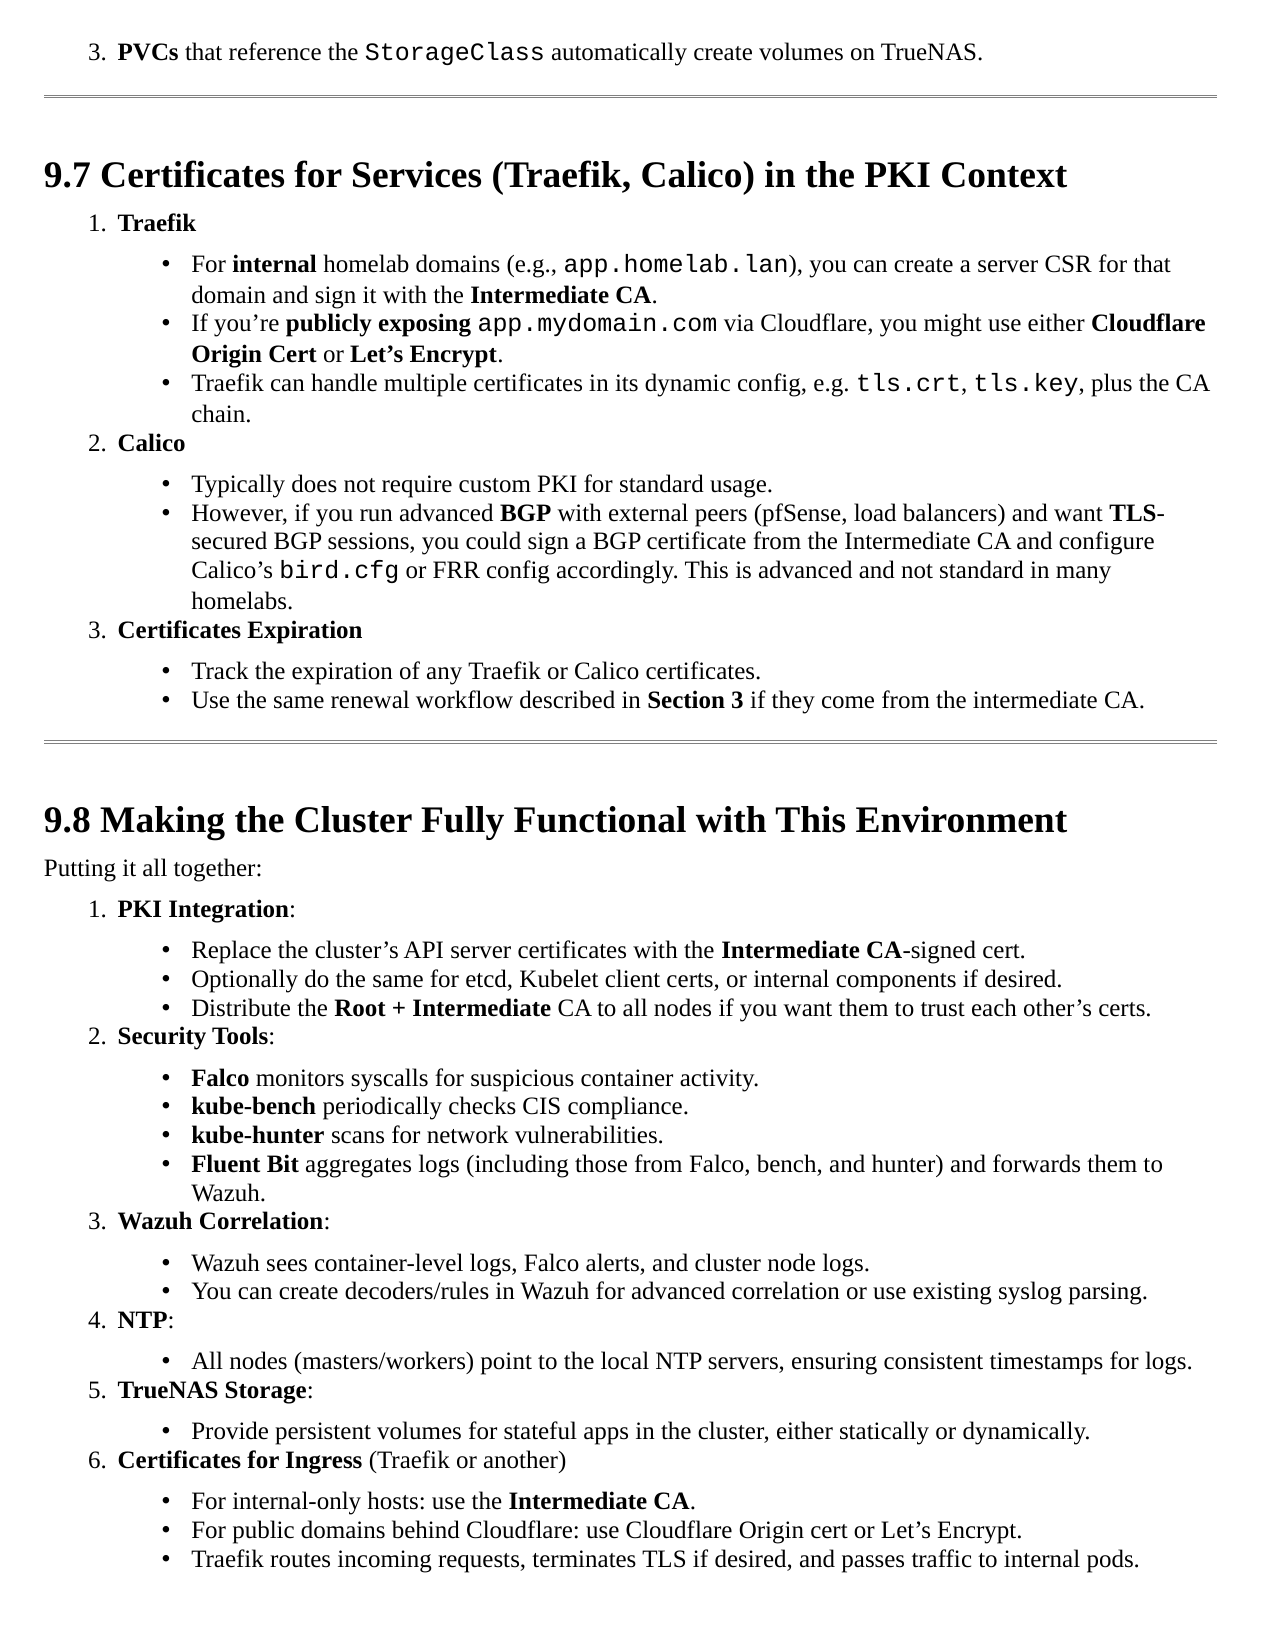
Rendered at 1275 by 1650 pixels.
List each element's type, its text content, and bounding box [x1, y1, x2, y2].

list For public domains behind Cloudflare: use Cloudflare Origin cert or Let’s Encrypt. [162, 1515, 1217, 1544]
list Wazuh sees container-level logs, Falco alerts, and cluster node logs. [162, 1248, 1217, 1276]
list Distribute the Root + Intermediate CA to all nodes if you want them to trust each other’s certs. [162, 993, 1217, 1021]
list kube-bench periodically checks CIS compliance. [162, 1091, 1217, 1120]
list For internal-only hosts: use the Intermediate CA. [162, 1486, 1217, 1515]
list Optionally do the same for etcd, Kubelet client certs, or internal components if desired. [162, 964, 1217, 993]
list kube-hunter scans for network vulnerabilities. [162, 1120, 1217, 1149]
list However, if you run advanced BGP with external peers (pfSense, load balancers) and want TLS-secured BGP sessions, you could sign a BGP certificate from the Intermediate CA and configure Calico’s bird.cfg or FRR config accordingly. This is advanced and not standard in many homelabs. [162, 498, 1217, 615]
list Traefik routes incoming requests, terminates TLS if desired, and passes traffic to internal pods. [162, 1544, 1217, 1573]
subtitle 9.7 Certificates for Services (Traefik, Calico) in the PKI Context [44, 152, 1217, 195]
list You can create decoders/rules in Wazuh for advanced correlation or use existing syslog parsing. [162, 1276, 1217, 1305]
list Typically does not require custom PKI for standard usage. [162, 469, 1217, 498]
list Replace the cluster’s API server certificates with the Intermediate CA-signed cert. [162, 935, 1217, 964]
list Calico [88, 428, 1217, 456]
subtitle 9.8 Making the Cluster Fully Functional with This Environment [44, 797, 1217, 840]
list Certificates for Ingress (Traefik or another) [88, 1445, 1217, 1474]
list Certificates Expiration [88, 615, 1217, 643]
list Fluent Bit aggregates logs (including those from Falco, bench, and hunter) and forwards them to Wazuh. [162, 1149, 1217, 1206]
list PVCs that reference the StorageClass automatically create volumes on TrueNAS. [88, 37, 1217, 68]
list NTP: [88, 1305, 1217, 1334]
list If you’re publicly exposing app.mydomain.com via Cloudflare, you might use either Cloudflare Origin Cert or Let’s Encrypt. [162, 308, 1217, 368]
list Traefik [88, 208, 1217, 236]
text Putting it all together: [44, 853, 1217, 881]
list For internal homelab domains (e.g., app.homelab.lan), you can create a server CSR for that domain and sign it with the Intermediate CA. [162, 249, 1217, 308]
list TrueNAS Storage: [88, 1375, 1217, 1404]
list Track the expiration of any Traefik or Calico certificates. [162, 656, 1217, 685]
list Wazuh Correlation: [88, 1206, 1217, 1235]
list Traefik can handle multiple certificates in its dynamic config, e.g. tls.crt, tls.key, plus the CA chain. [162, 368, 1217, 428]
list Falco monitors syscalls for suspicious container activity. [162, 1063, 1217, 1091]
list Use the same renewal workflow described in Section 3 if they come from the intermediate CA. [162, 685, 1217, 713]
list Provide persistent volumes for stateful apps in the cluster, either statically or dynamically. [162, 1416, 1217, 1445]
list All nodes (masters/workers) point to the local NTP servers, ensuring consistent timestamps for logs. [162, 1346, 1217, 1375]
list PKI Integration: [88, 894, 1217, 923]
list Security Tools: [88, 1021, 1217, 1050]
